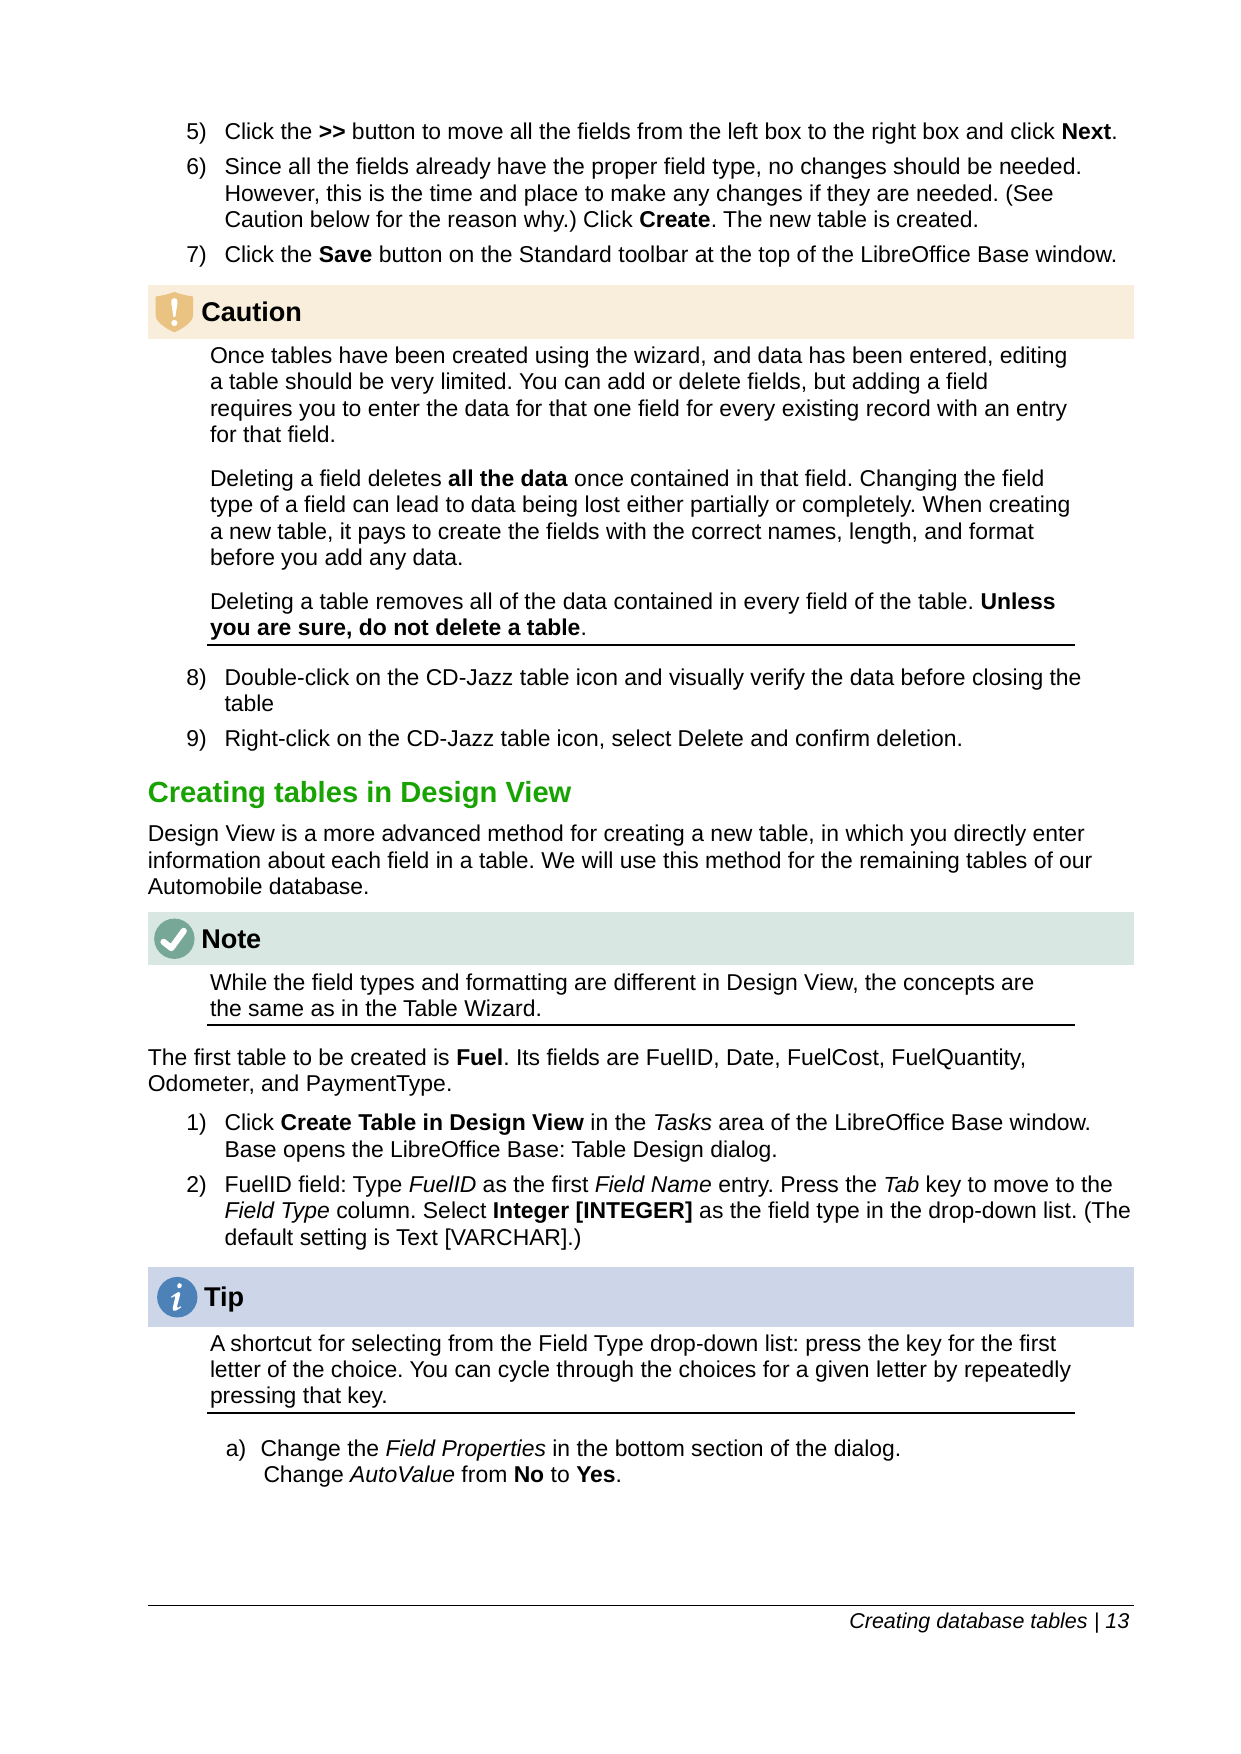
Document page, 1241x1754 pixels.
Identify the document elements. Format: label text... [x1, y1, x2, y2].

list Double-click on the CD-Jazz table icon and visually verify the data before closing the table [207, 663, 1134, 716]
subtitle Tip [148, 1267, 1134, 1327]
subtitle Caution [148, 285, 1134, 339]
text While the field types and formatting are different in Design View, the concepts are the same as in the Table Wizard. [207, 965, 1075, 1024]
text Deleting a table removes all of the data contained in every field of the table. Unless you are sure, do not delete a table. [207, 585, 1075, 644]
text The first table to be created is Fuel. Its fields are FuelID, Date, FuelCost, FuelQuantity, Odometer, and PaymentType. [148, 1044, 1134, 1097]
list Right-click on the CD-Jazz table icon, select Delete and confirm deletion. [207, 725, 1134, 751]
subtitle Note [148, 912, 1134, 965]
list Click the Save button on the Standard toolbar at the top of the LibreOffice Base window. [207, 241, 1134, 268]
list Click Create Table in Design View in the Tasks area of the LibreOffice Base window. Base opens the LibreOffice Base: Table Design dialog. [207, 1109, 1134, 1162]
text Once tables have been created using the wizard, and data has been entered, editing a table should be very limited. You can add or delete fields, but adding a field requires you to enter the data for that one field for every existing record with an entry for that field. [207, 339, 1075, 447]
text Deleting a field deletes all the data once contained in that field. Changing the field type of a field can lead to data being lost either partially or completely. When creating a new table, it pays to create the fields with the correct names, length, and format before you add any data. [207, 462, 1075, 570]
list FuelID field: Type FuelID as the first Field Name entry. Press the Tab key to move to the Field Type column. Select Integer [INTEGER] as the field type in the drop-down list. (The default setting is Text [VARCHAR].) [207, 1171, 1134, 1250]
text A shortcut for selecting from the Field Type drop-down list: press the key for the first letter of the choice. You can cycle through the choices for a given letter by repeatedly pressing that key. [207, 1327, 1075, 1412]
list Since all the fields already have the proper field type, no changes should be needed. However, this is the time and place to make any changes if they are needed. (See Caution below for the reason why.) Click Create. The new table is created. [207, 153, 1134, 232]
text Design View is a more advanced method for creating a new table, in which you directly enter information about each field in a table. We will use this method for the remaining tables of our Automobile database. [148, 820, 1134, 899]
list Change the Field Properties in the bottom section of the dialog. Change AutoValue from No to Yes. [223, 1432, 1134, 1490]
subtitle Creating tables in Design View [148, 775, 1134, 809]
list Click the >> button to move all the fields from the left box to the right box and click Next. [207, 118, 1134, 144]
